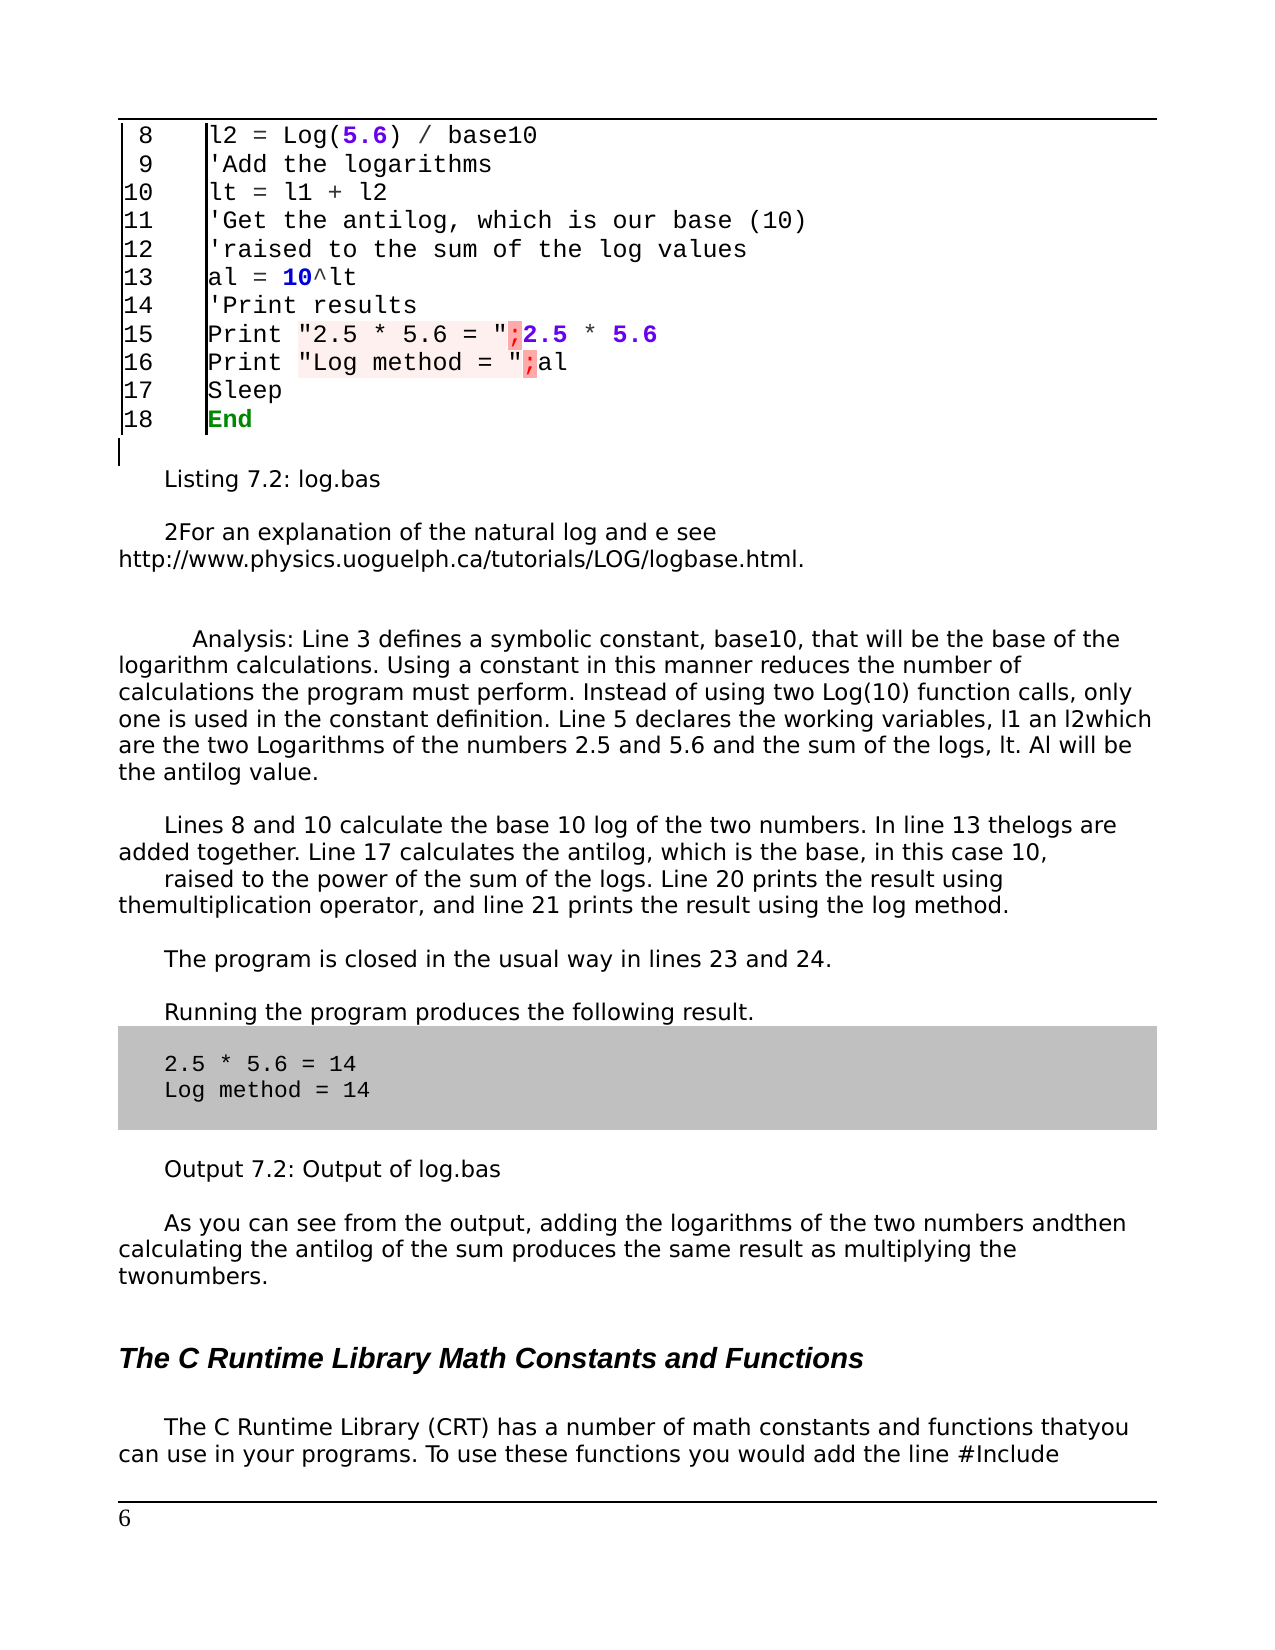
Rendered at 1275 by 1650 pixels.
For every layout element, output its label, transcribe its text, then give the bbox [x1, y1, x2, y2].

text Analysis: Line 3 defines a symbolic constant, base10, that will be the base of the logarithm calculations. Using a constant in this manner reduces the number of calculations the program must perform. Instead of using two Log(10) function calls, only one is used in the constant definition. Line 5 declares the working variables, l1 an l2which are the two Logarithms of the numbers 2.5 and 5.6 and the sum of the logs, lt. Al will be the antilog value. [118, 626, 1157, 786]
text Lines 8 and 10 calculate the base 10 log of the two numbers. In line 13 thelogs are added together. Line 17 calculates the antilog, which is the base, in this case 10, [118, 813, 1157, 866]
text Log method = 14 [118, 1078, 1157, 1104]
text raised to the power of the sum of the logs. Line 20 prints the result using themultiplication operator, and line 21 prints the result using the log method. [118, 866, 1157, 919]
text Running the program produces the following result. [118, 999, 1157, 1026]
subtitle The C Runtime Library Math Constants and Functions [118, 1341, 1157, 1375]
text As you can see from the output, adding the logarithms of the two numbers andthen calculating the antilog of the sum produces the same result as multiplying the twonumbers. [118, 1210, 1157, 1290]
text Output 7.2: Output of log.bas [118, 1156, 1157, 1183]
table_header l2 = Log(5.6) / base10 'Add the logarithms lt = l1 + l2 'Get the antilog, which is our base (10) 'raised to the sum of the log values al = 10^lt 'Print results Print "2.5 * 5.6 = ";2.5 * 5.6 Print "Log method = ";al Sleep End [203, 120, 896, 438]
text The program is closed in the usual way in lines 23 and 24. [118, 946, 1157, 973]
table_header 8 9 10 11 12 13 14 15 16 17 18 [118, 120, 202, 438]
text Listing 7.2: log.bas [118, 466, 1157, 493]
text 2For an explanation of the natural log and e see http://www.physics.uoguelph.ca/tutorials/LOG/logbase.html. [118, 519, 1157, 573]
text 2.5 * 5.6 = 14 [118, 1052, 1157, 1078]
text The C Runtime Library (CRT) has a number of math constants and functions thatyou can use in your programs. To use these functions you would add the line #Include [118, 1414, 1157, 1467]
